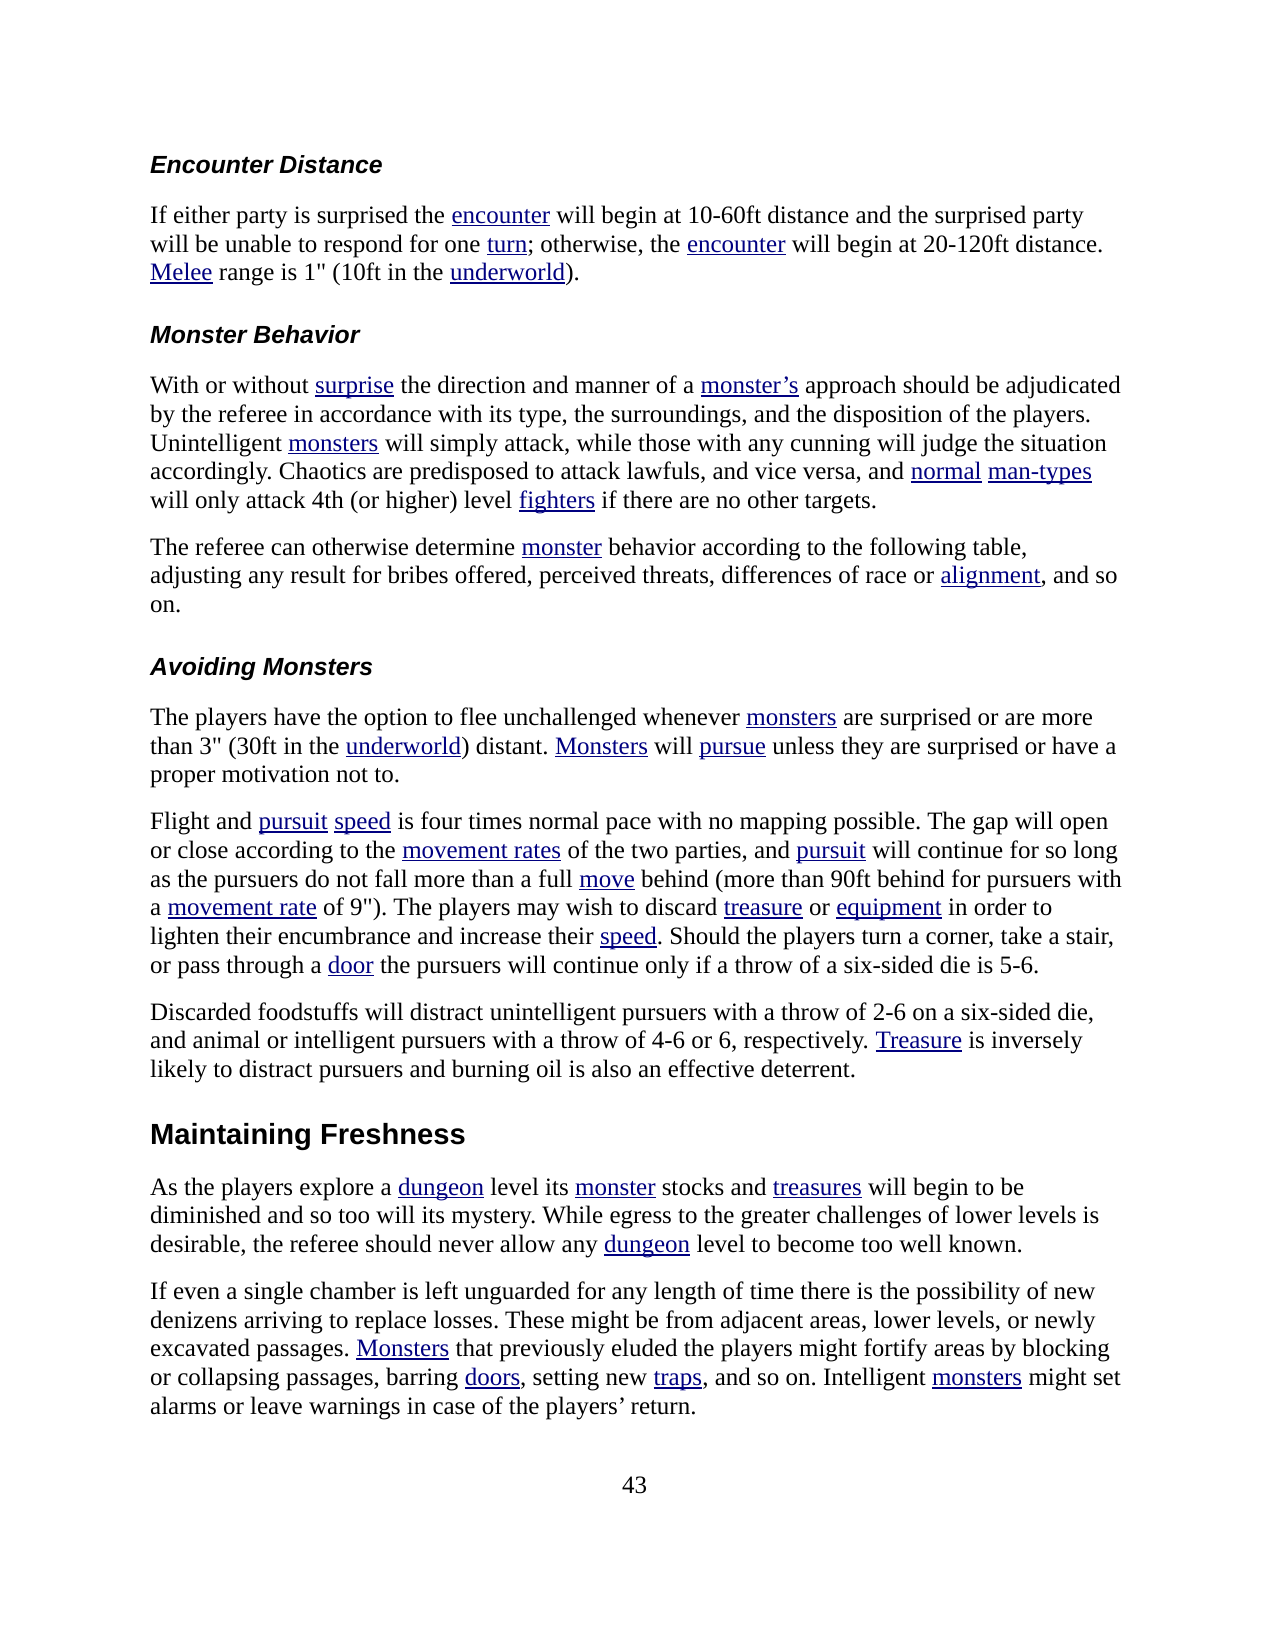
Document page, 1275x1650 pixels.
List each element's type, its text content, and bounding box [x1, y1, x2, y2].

text Flight and pursuit speed is four times normal pace with no mapping possible. The gap will open or close according to the movement rates of the two parties, and pursuit will continue for so long as the pursuers do not fall more than a full move behind (more than 90ft behind for pursuers with a movement rate of 9"). The players may wish to discard treasure or equipment in order to lighten their encumbrance and increase their speed. Should the players turn a corner, take a stair, or pass through a door the pursuers will continue only if a throw of a six-sided die is 5-6. [150, 806, 1125, 979]
text If either party is surprised the encounter will begin at 10-60ft distance and the surprised party will be unable to respond for one turn; otherwise, the encounter will begin at 20-120ft distance. Melee range is 1" (10ft in the underworld). [150, 200, 1125, 286]
text The referee can otherwise determine monster behavior according to the following table, adjusting any result for bribes offered, perceived threats, differences of race or alignment, and so on. [150, 532, 1125, 618]
text If even a single chamber is left unguarded for any length of time there is the possibility of new denizens arriving to replace losses. These might be from adjacent areas, lower levels, or newly excavated passages. Monsters that previously eluded the players might fortify areas by blocking or collapsing passages, barring doors, setting new traps, and so on. Intelligent monsters might set alarms or leave warnings in case of the players’ return. [150, 1276, 1125, 1420]
text As the players explore a dungeon level its monster stocks and treasures will begin to be diminished and so too will its mystery. While egress to the greater challenges of lower levels is desirable, the referee should never allow any dungeon level to become too well known. [150, 1172, 1125, 1258]
subtitle Encounter Distance [150, 150, 1125, 178]
subtitle Avoiding Monsters [150, 652, 1125, 681]
subtitle Maintaining Freshness [150, 1117, 1125, 1150]
text Discarded foodstuffs will distract unintelligent pursuers with a throw of 2-6 on a six-sided die, and animal or intelligent pursuers with a throw of 4-6 or 6, respectively. Treasure is inversely likely to distract pursuers and burning oil is also an effective deterrent. [150, 997, 1125, 1083]
text With or without surprise the direction and manner of a monster’s approach should be adjudicated by the referee in accordance with its type, the surroundings, and the disposition of the players. Unintelligent monsters will simply attack, while those with any cunning will judge the situation accordingly. Chaotics are predisposed to attack lawfuls, and vice versa, and normal man-types will only attack 4th (or higher) level fighters if there are no other targets. [150, 370, 1125, 514]
subtitle Monster Behavior [150, 320, 1125, 349]
text The players have the option to flee unchallenged whenever monsters are surprised or are more than 3" (30ft in the underworld) distant. Monsters will pursue unless they are surprised or have a proper motivation not to. [150, 702, 1125, 788]
